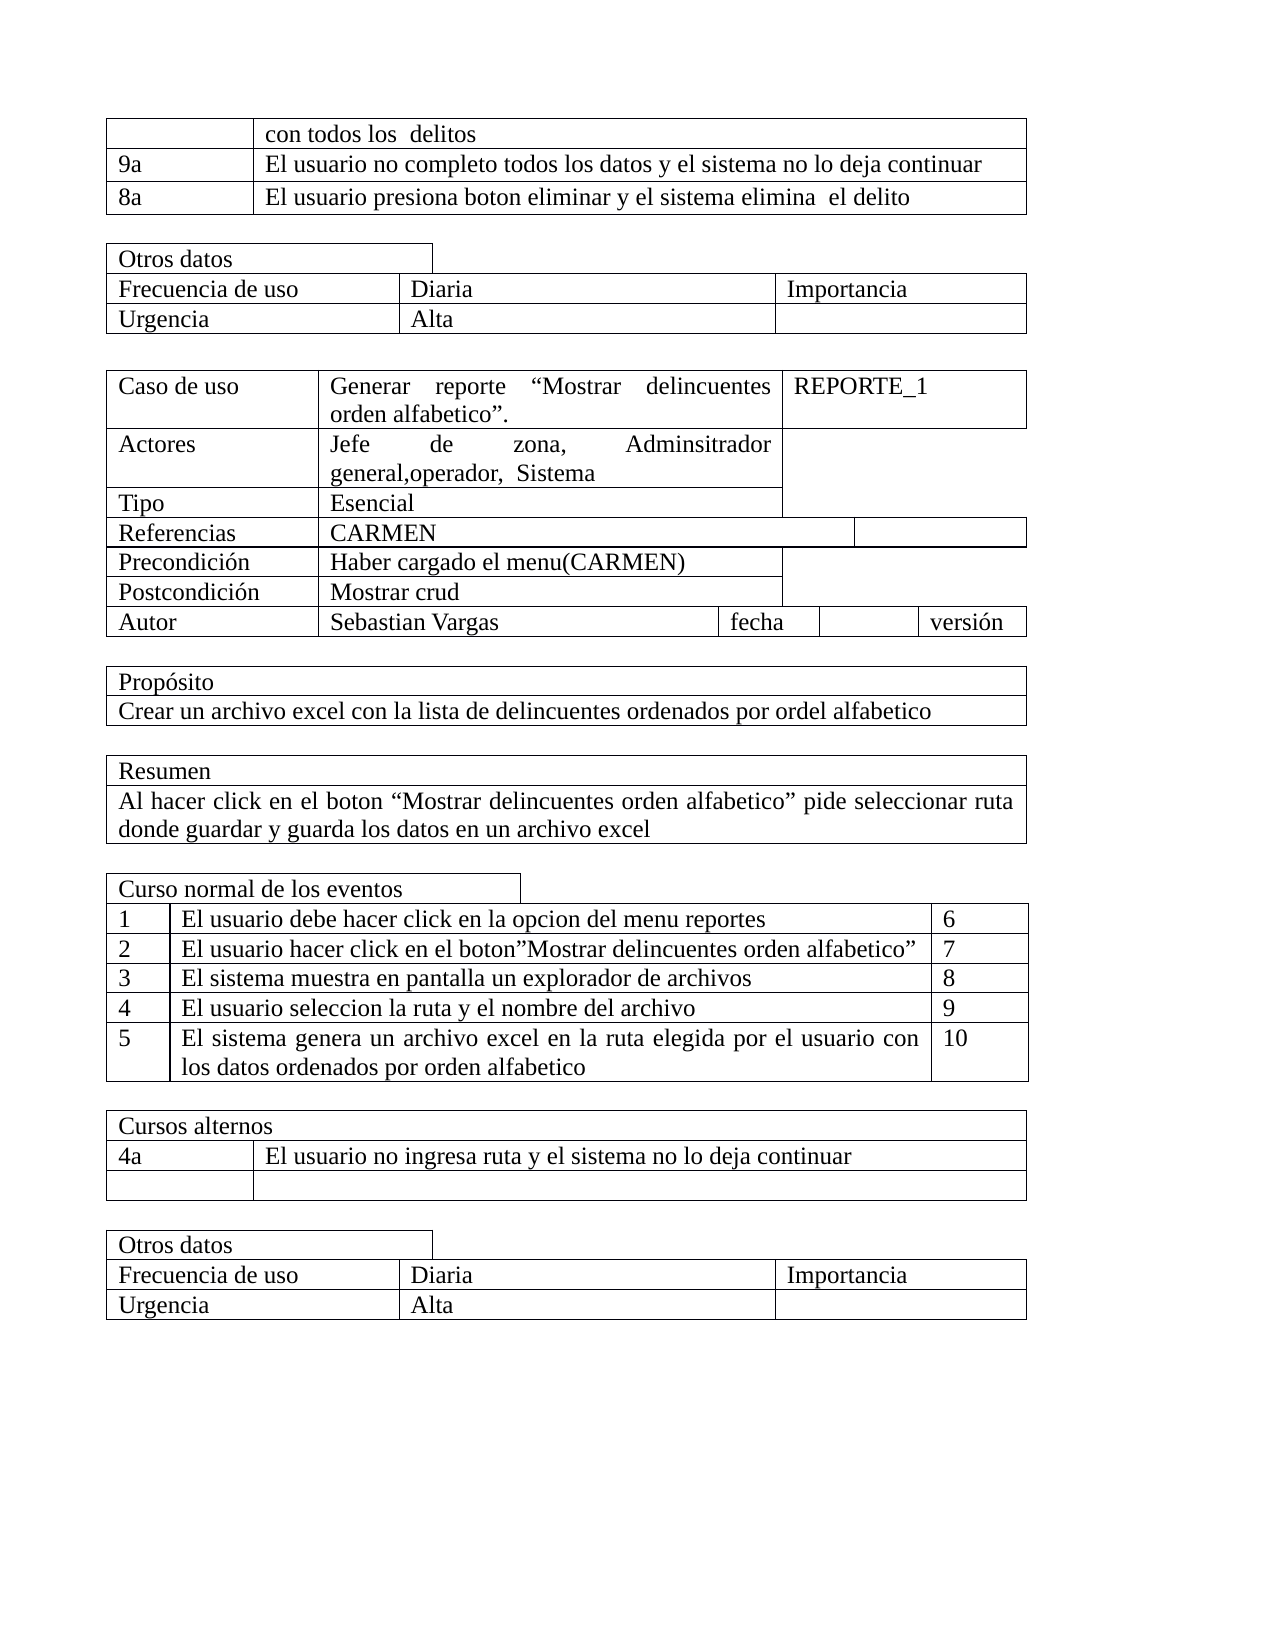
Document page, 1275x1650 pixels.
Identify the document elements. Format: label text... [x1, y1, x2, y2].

table_cell [776, 1290, 1026, 1319]
table_cell Crear un archivo excel con la lista de delincuentes ordenados por ordel alfabetico [107, 696, 1026, 725]
table_header Propósito [107, 667, 1026, 695]
table_cell [107, 119, 253, 148]
table_cell El sistema genera un archivo excel en la ruta elegida por el usuario con los datos ordenados por orden alfabetico [171, 1023, 931, 1081]
table_cell 9a [107, 149, 253, 181]
table_cell El usuario presiona boton eliminar y el sistema elimina el delito [254, 182, 1026, 213]
table_cell 1 [107, 904, 169, 933]
table_cell [820, 607, 918, 636]
table_cell 7 [932, 934, 1028, 962]
table_cell Urgencia [107, 1290, 399, 1319]
table_cell [107, 1171, 253, 1200]
table_cell 4 [107, 993, 169, 1022]
table_header Otros datos [107, 1231, 432, 1259]
table_header REPORTE_1 [783, 371, 1026, 428]
table_cell Diaria [400, 274, 775, 303]
table_cell Alta [400, 304, 775, 333]
table_cell El usuario no ingresa ruta y el sistema no lo deja continuar [254, 1141, 1026, 1170]
table_cell Frecuencia de uso [107, 274, 399, 303]
table_cell El usuario hacer click en el boton”Mostrar delincuentes orden alfabetico” [171, 934, 931, 962]
table_header Curso normal de los eventos [107, 874, 520, 903]
table_cell El usuario no completo todos los datos y el sistema no lo deja continuar [254, 149, 1026, 181]
table_cell Diaria [400, 1260, 775, 1289]
table_header Generar reporte “Mostrar delincuentes orden alfabetico”. [319, 371, 782, 428]
table_cell Haber cargado el menu(CARMEN) [319, 548, 782, 576]
table_cell Sebastian Vargas [319, 607, 718, 636]
table_cell [855, 518, 1026, 546]
table_cell 2 [107, 934, 169, 962]
table_header Resumen [107, 756, 1026, 785]
table_cell Importancia [776, 1260, 1026, 1289]
table_cell [254, 1171, 1026, 1200]
table_cell Postcondición [107, 577, 318, 606]
table_cell 5 [107, 1023, 169, 1081]
table_cell 9 [932, 993, 1028, 1022]
table_header Caso de uso [107, 371, 318, 428]
table_cell Esencial [319, 488, 782, 517]
table_cell Urgencia [107, 304, 399, 333]
table_cell Frecuencia de uso [107, 1260, 399, 1289]
table_cell Autor [107, 607, 318, 636]
table_cell Mostrar crud [319, 577, 782, 606]
table_cell versión [919, 607, 1026, 636]
table_cell Tipo [107, 488, 318, 517]
table_cell con todos los delitos [254, 119, 1026, 148]
table_cell Importancia [776, 274, 1026, 303]
table_cell Jefe de zona, Adminsitrador general,operador, Sistema [319, 429, 782, 487]
table_cell CARMEN [319, 518, 854, 546]
table_cell 6 [932, 904, 1028, 933]
table_cell fecha [719, 607, 819, 636]
table_cell El usuario seleccion la ruta y el nombre del archivo [171, 993, 931, 1022]
table_cell [776, 304, 1026, 333]
table_cell 10 [932, 1023, 1028, 1081]
table_cell Alta [400, 1290, 775, 1319]
table_cell 3 [107, 964, 169, 992]
table_header Otros datos [107, 244, 432, 273]
table_cell Referencias [107, 518, 318, 546]
table_cell El sistema muestra en pantalla un explorador de archivos [171, 964, 931, 992]
table_cell Precondición [107, 548, 318, 576]
table_header Cursos alternos [107, 1111, 1026, 1140]
table_cell Al hacer click en el boton “Mostrar delincuentes orden alfabetico” pide seleccionar ruta donde guardar y guarda los datos en un archivo excel [107, 786, 1026, 843]
table_cell 4a [107, 1141, 253, 1170]
table_cell 8 [932, 964, 1028, 992]
table_cell Actores [107, 429, 318, 487]
table_cell El usuario debe hacer click en la opcion del menu reportes [171, 904, 931, 933]
table_cell 8a [107, 182, 253, 213]
